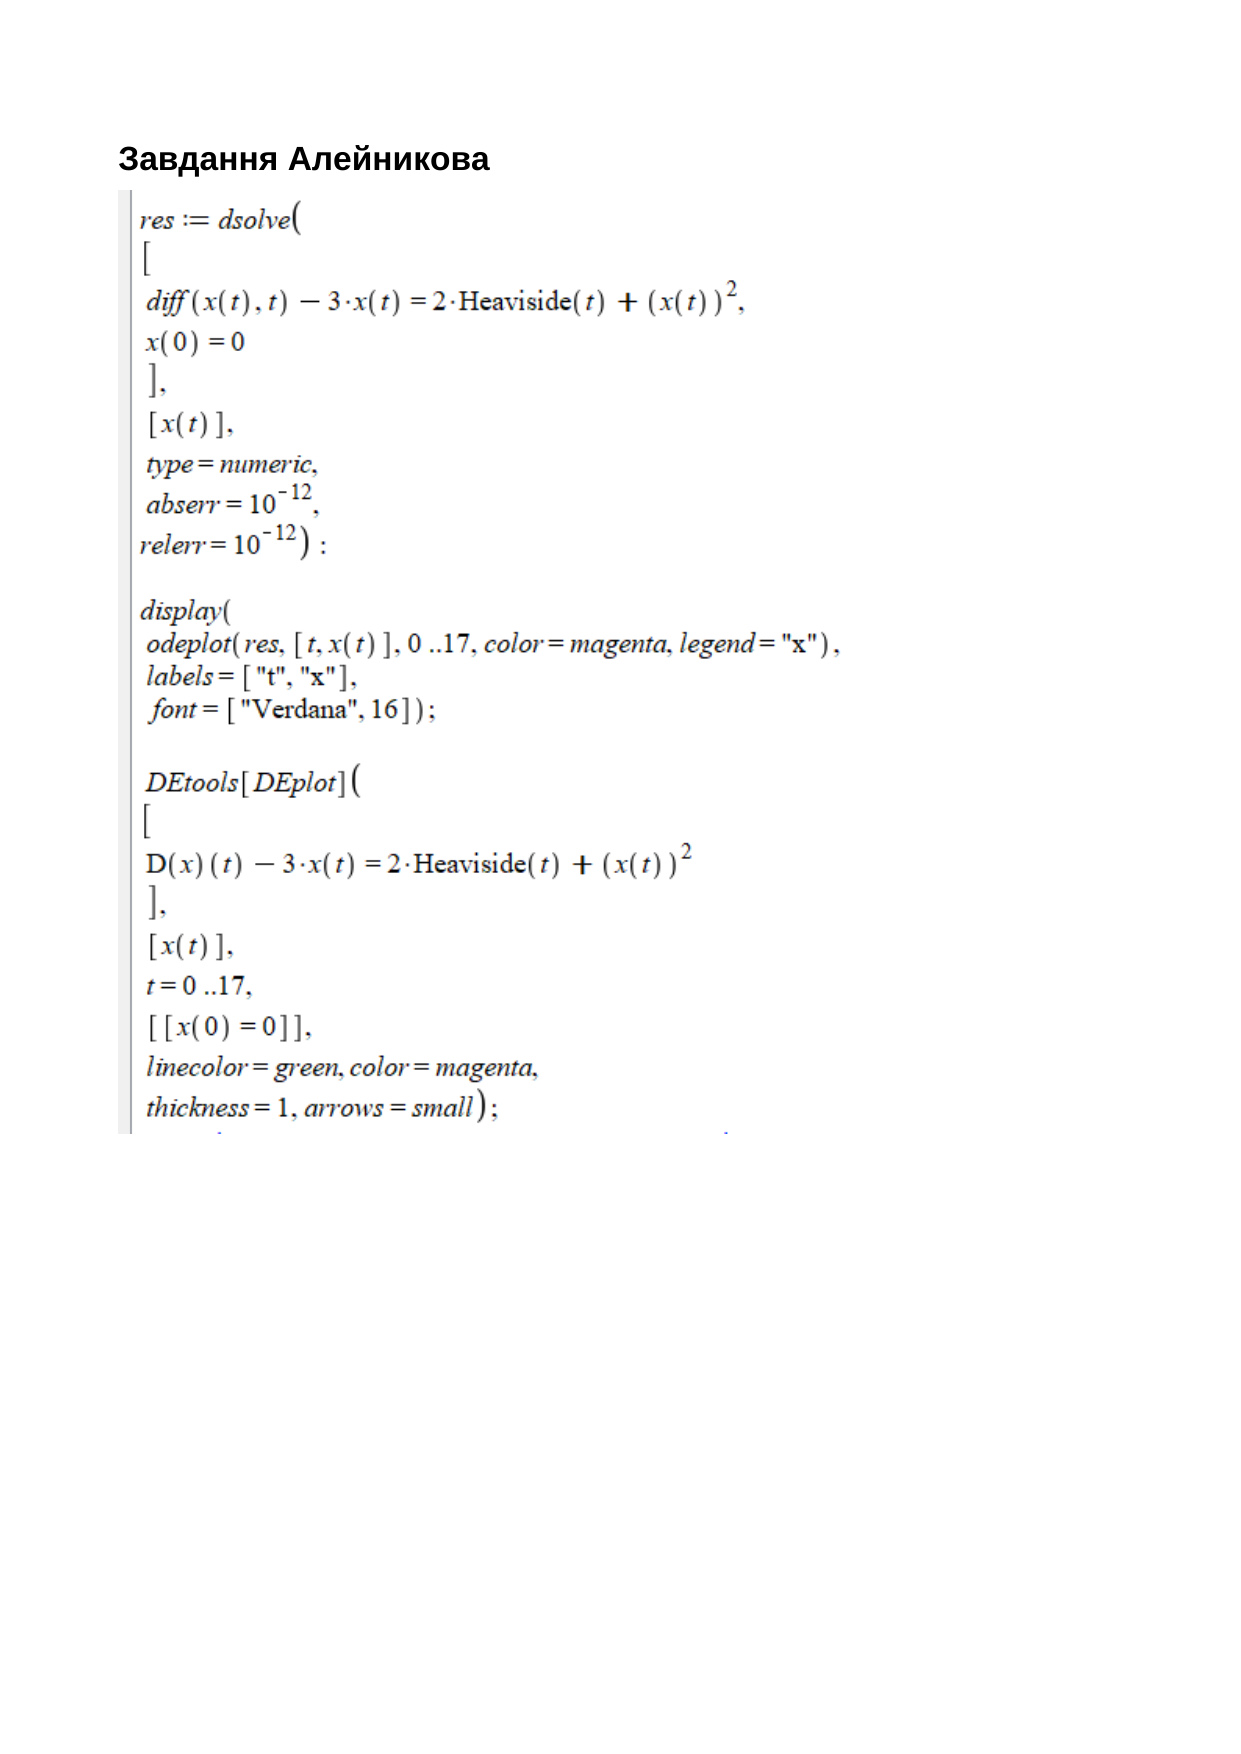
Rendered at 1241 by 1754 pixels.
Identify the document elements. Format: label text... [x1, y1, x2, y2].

picture [118, 190, 909, 1134]
subtitle Завдання Алейникова [118, 139, 1122, 178]
